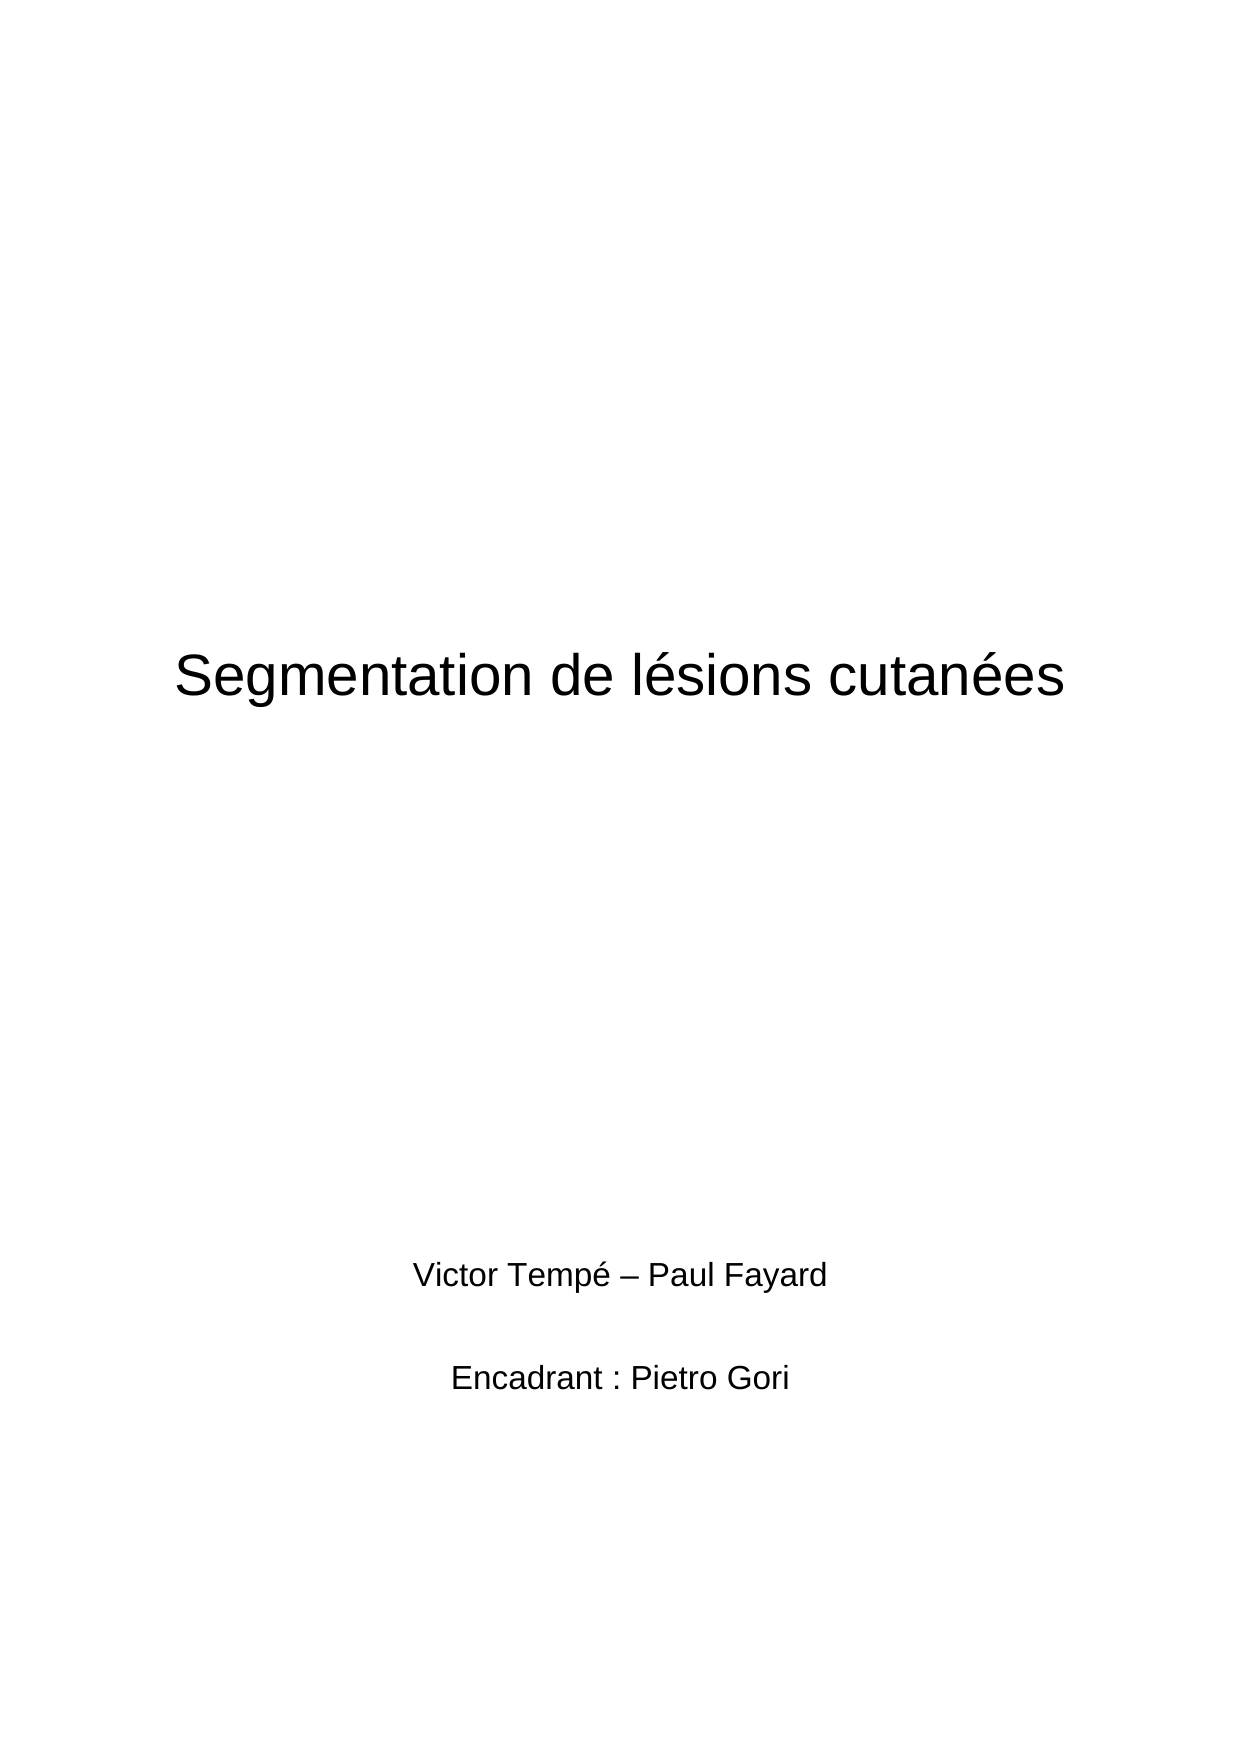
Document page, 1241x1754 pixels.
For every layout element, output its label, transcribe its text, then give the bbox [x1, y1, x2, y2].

subtitle Encadrant : Pietro Gori [148, 1358, 1093, 1396]
subtitle Victor Tempé – Paul Fayard [148, 1255, 1093, 1293]
subtitle Segmentation de lésions cutanées [148, 640, 1093, 707]
